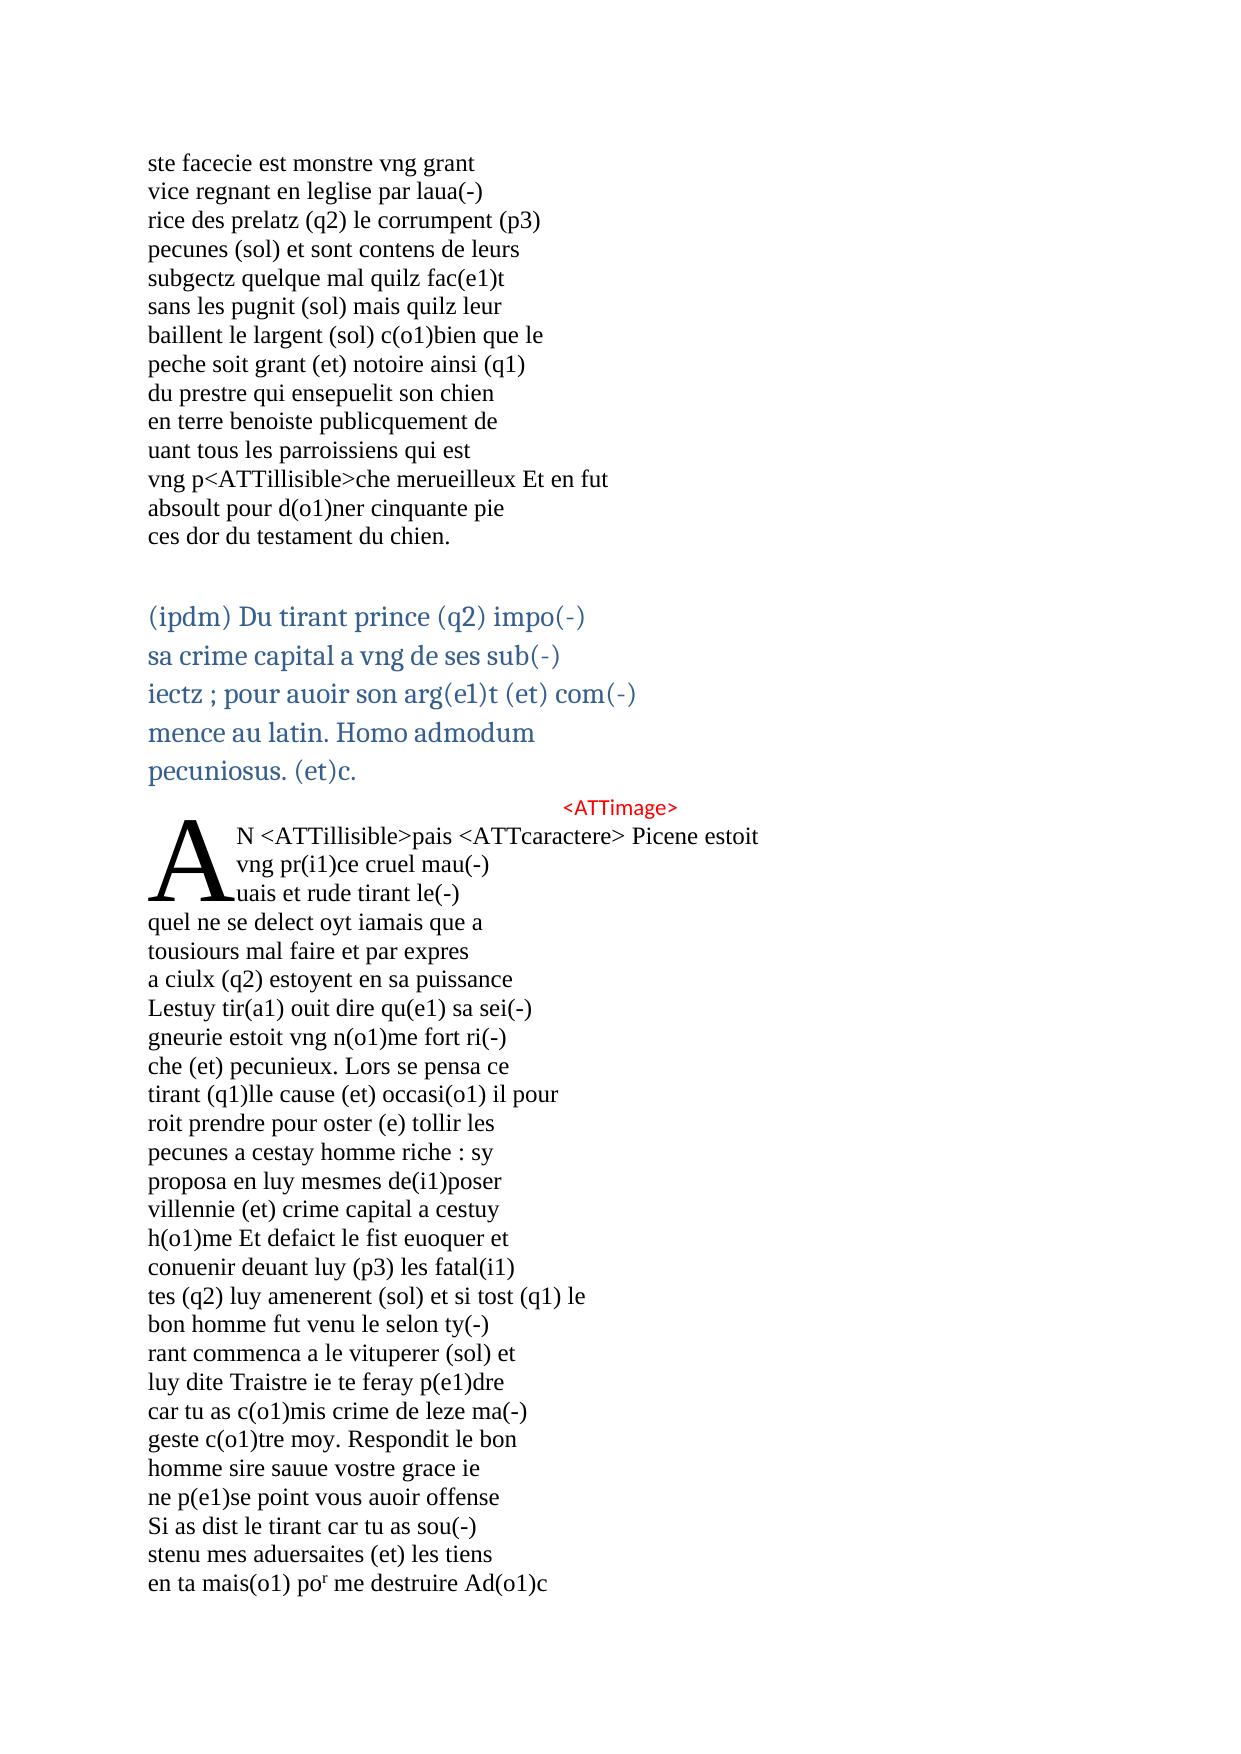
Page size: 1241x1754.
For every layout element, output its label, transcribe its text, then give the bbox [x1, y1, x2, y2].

text ste facecie est monstre vng grant vice regnant en leglise par laua(-) rice des prelatz (q2) le corrumpent (p3) pecunes (sol) et sont contens de leurs subgectz quelque mal quilz fac(e1)t sans les pugnit (sol) mais quilz leur baillent le largent (sol) c(o1)bien que le peche soit grant (et) notoire ainsi (q1) du prestre qui ensepuelit son chien en terre benoiste publicquement de uant tous les parroissiens qui est vng p<ATTillisible>che merueilleux Et en fut absoult pour d(o1)ner cinquante pie ces dor du testament du chien. [148, 148, 1093, 550]
text <ATTimage> [148, 793, 1093, 821]
text AN <ATTillisible>pais <ATTcaractere> Picene estoit vng pr(i1)ce cruel mau(-) uais et rude tirant le(-) quel ne se delect oyt iamais que a tousiours mal faire et par expres a ciulx (q2) estoyent en sa puissance Lestuy tir(a1) ouit dire qu(e1) sa sei(-) gneurie estoit vng n(o1)me fort ri(-) che (et) pecunieux. Lors se pensa ce tirant (q1)lle cause (et) occasi(o1) il pour roit prendre pour oster (e) tollir les pecunes a cestay homme riche : sy proposa en luy mesmes de(i1)poser villennie (et) crime capital a cestuy h(o1)me Et defaict le fist euoquer et conuenir deuant luy (p3) les fatal(i1) tes (q2) luy amenerent (sol) et si tost (q1) le bon homme fut venu le selon ty(-) rant commenca a le vituperer (sol) et luy dite Traistre ie te feray p(e1)dre car tu as c(o1)mis crime de leze ma(-) geste c(o1)tre moy. Respondit le bon homme sire sauue vostre grace ie ne p(e1)se point vous auoir offense Si as dist le tirant car tu as sou(-) stenu mes aduersaites (et) les tiens en ta mais(o1) por me destruire Ad(o1)c [148, 821, 1093, 1597]
subtitle (ipdm) Du tirant prince (q2) impo(-) sa crime capital a vng de ses sub(-) iectz ; pour auoir son arg(e1)t (et) com(-) mence au latin. Homo admodum pecuniosus. (et)c. [148, 600, 1093, 788]
